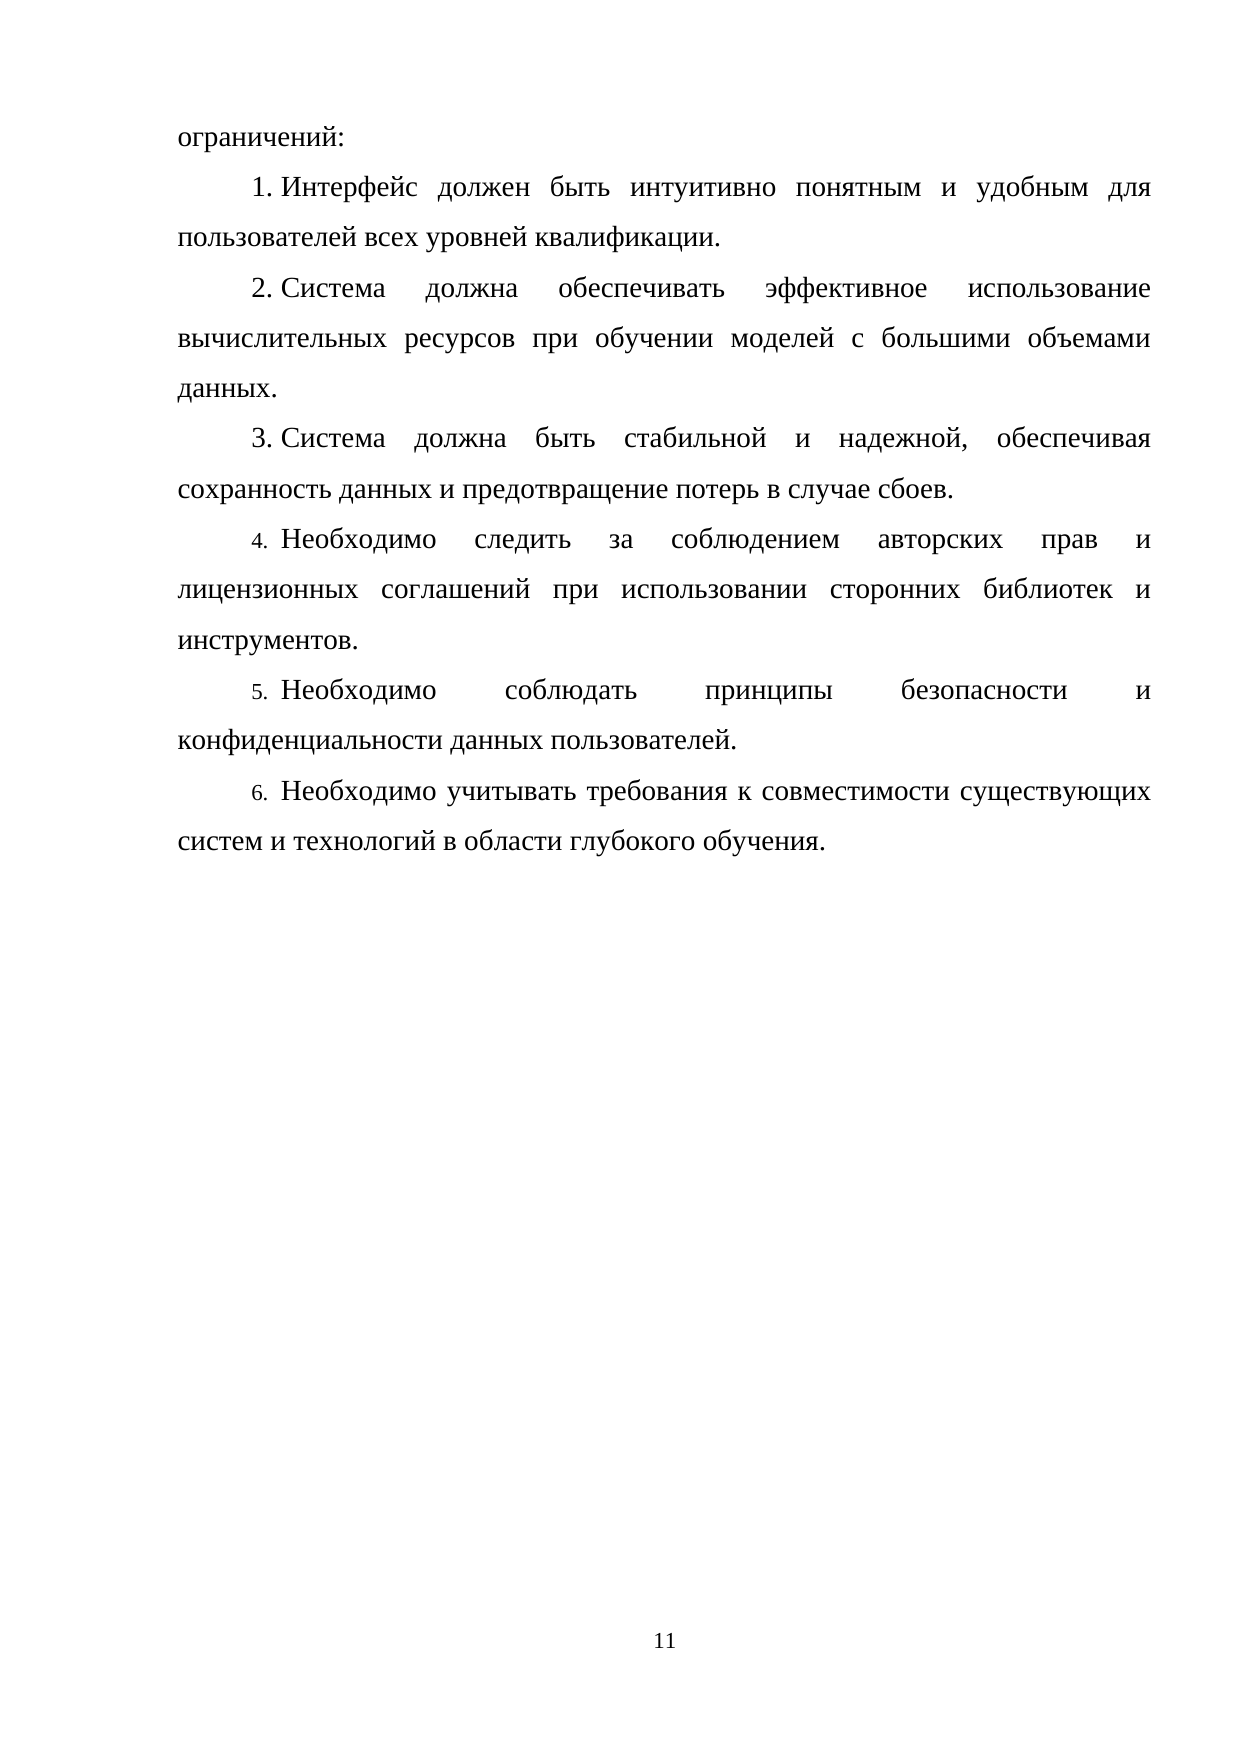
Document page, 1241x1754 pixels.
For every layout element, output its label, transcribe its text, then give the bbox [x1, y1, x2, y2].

list Необходимо соблюдать принципы безопасности и конфиденциальности данных пользователей. [177, 672, 1152, 756]
list Необходимо следить за соблюдением авторских прав и лицензионных соглашений при использовании сторонних библиотек и инструментов. [177, 521, 1152, 655]
text ограничений: [177, 119, 1152, 152]
list Интерфейс должен быть интуитивно понятным и удобным для пользователей всех уровней квалификации. [177, 169, 1152, 253]
list Система должна быть стабильной и надежной, обеспечивая сохранность данных и предотвращение потерь в случае сбоев. [177, 421, 1152, 504]
list Необходимо учитывать требования к совместимости существующих систем и технологий в области глубокого обучения. [177, 773, 1152, 857]
list Система должна обеспечивать эффективное использование вычислительных ресурсов при обучении моделей с большими объемами данных. [177, 270, 1152, 404]
